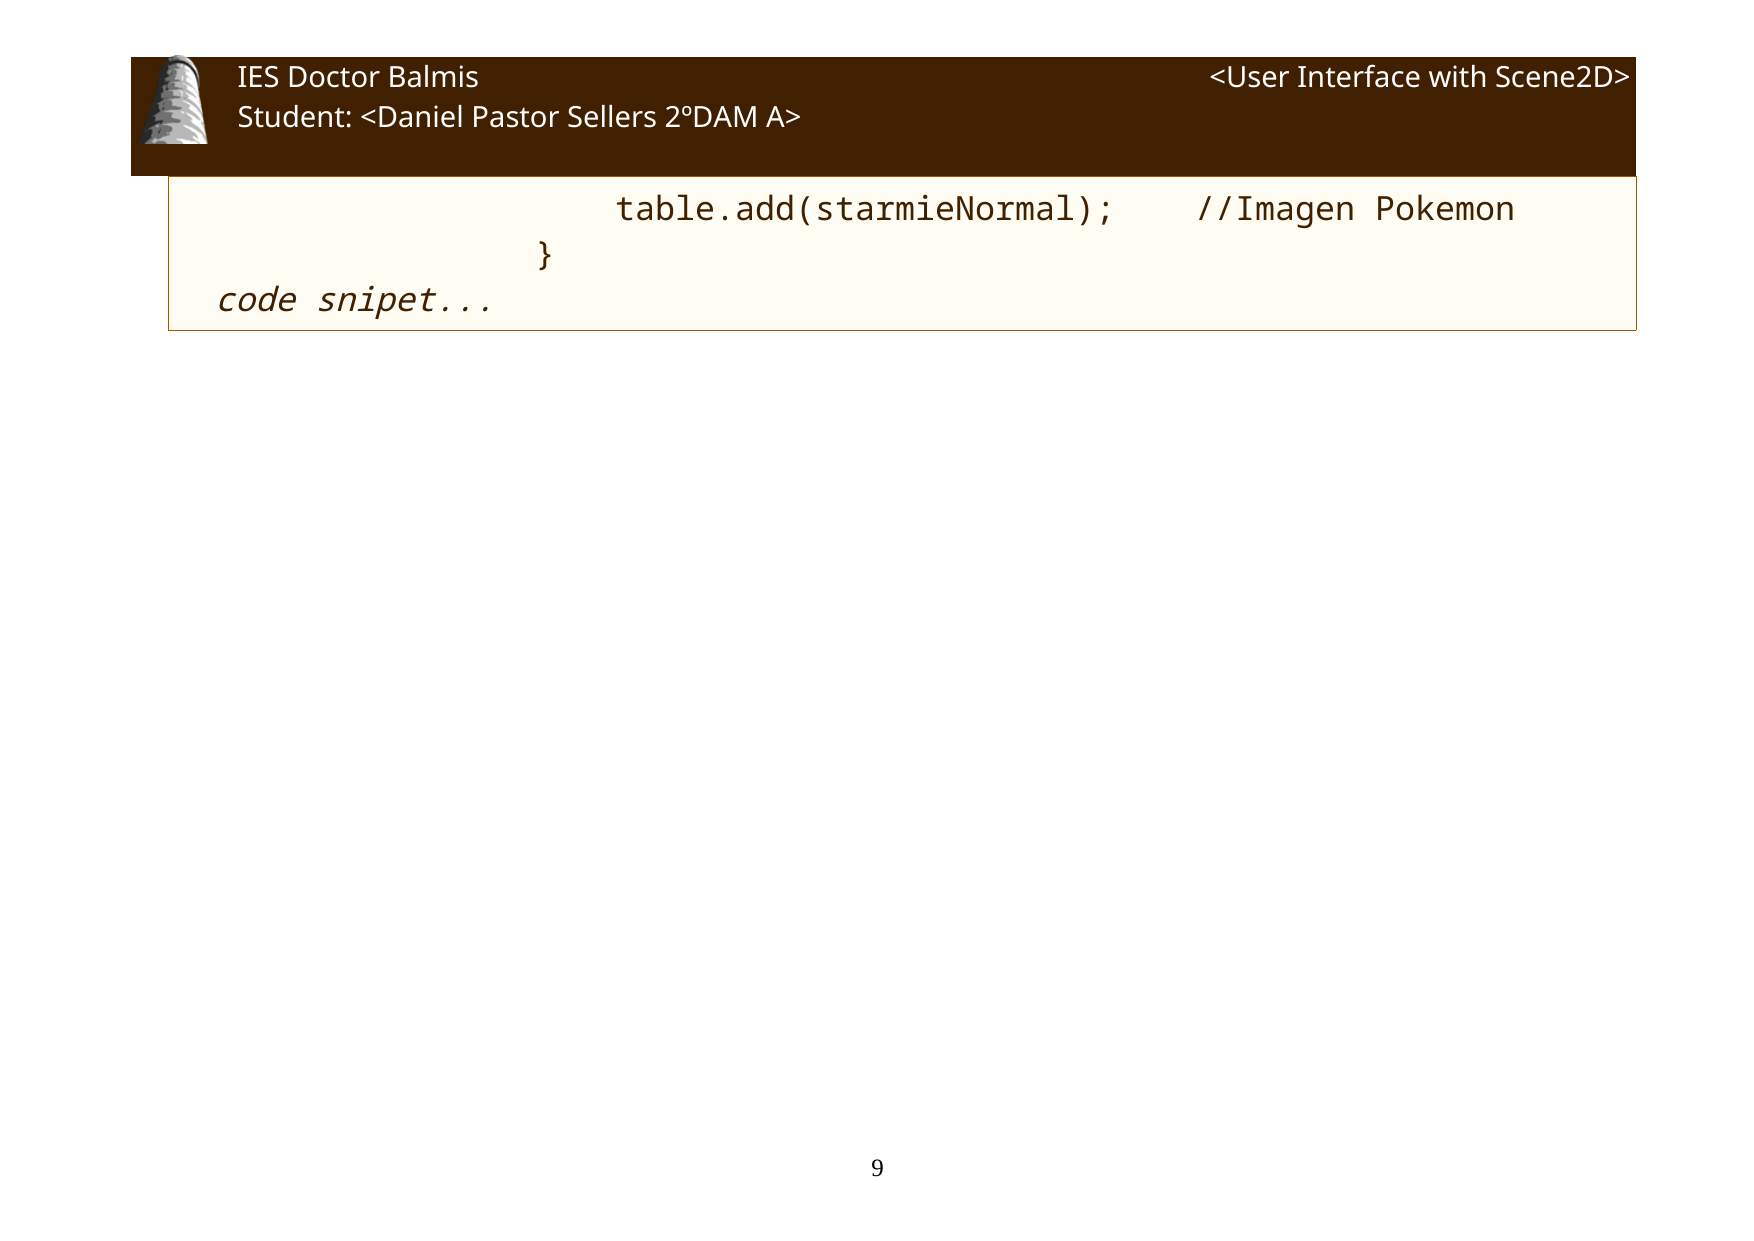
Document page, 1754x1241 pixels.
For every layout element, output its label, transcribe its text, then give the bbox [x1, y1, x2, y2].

list table.add(starmieNormal); //Imagen Pokemon [169, 177, 1636, 221]
picture [134, 55, 214, 144]
list } [169, 221, 1636, 267]
list code snipet... [169, 267, 1636, 330]
